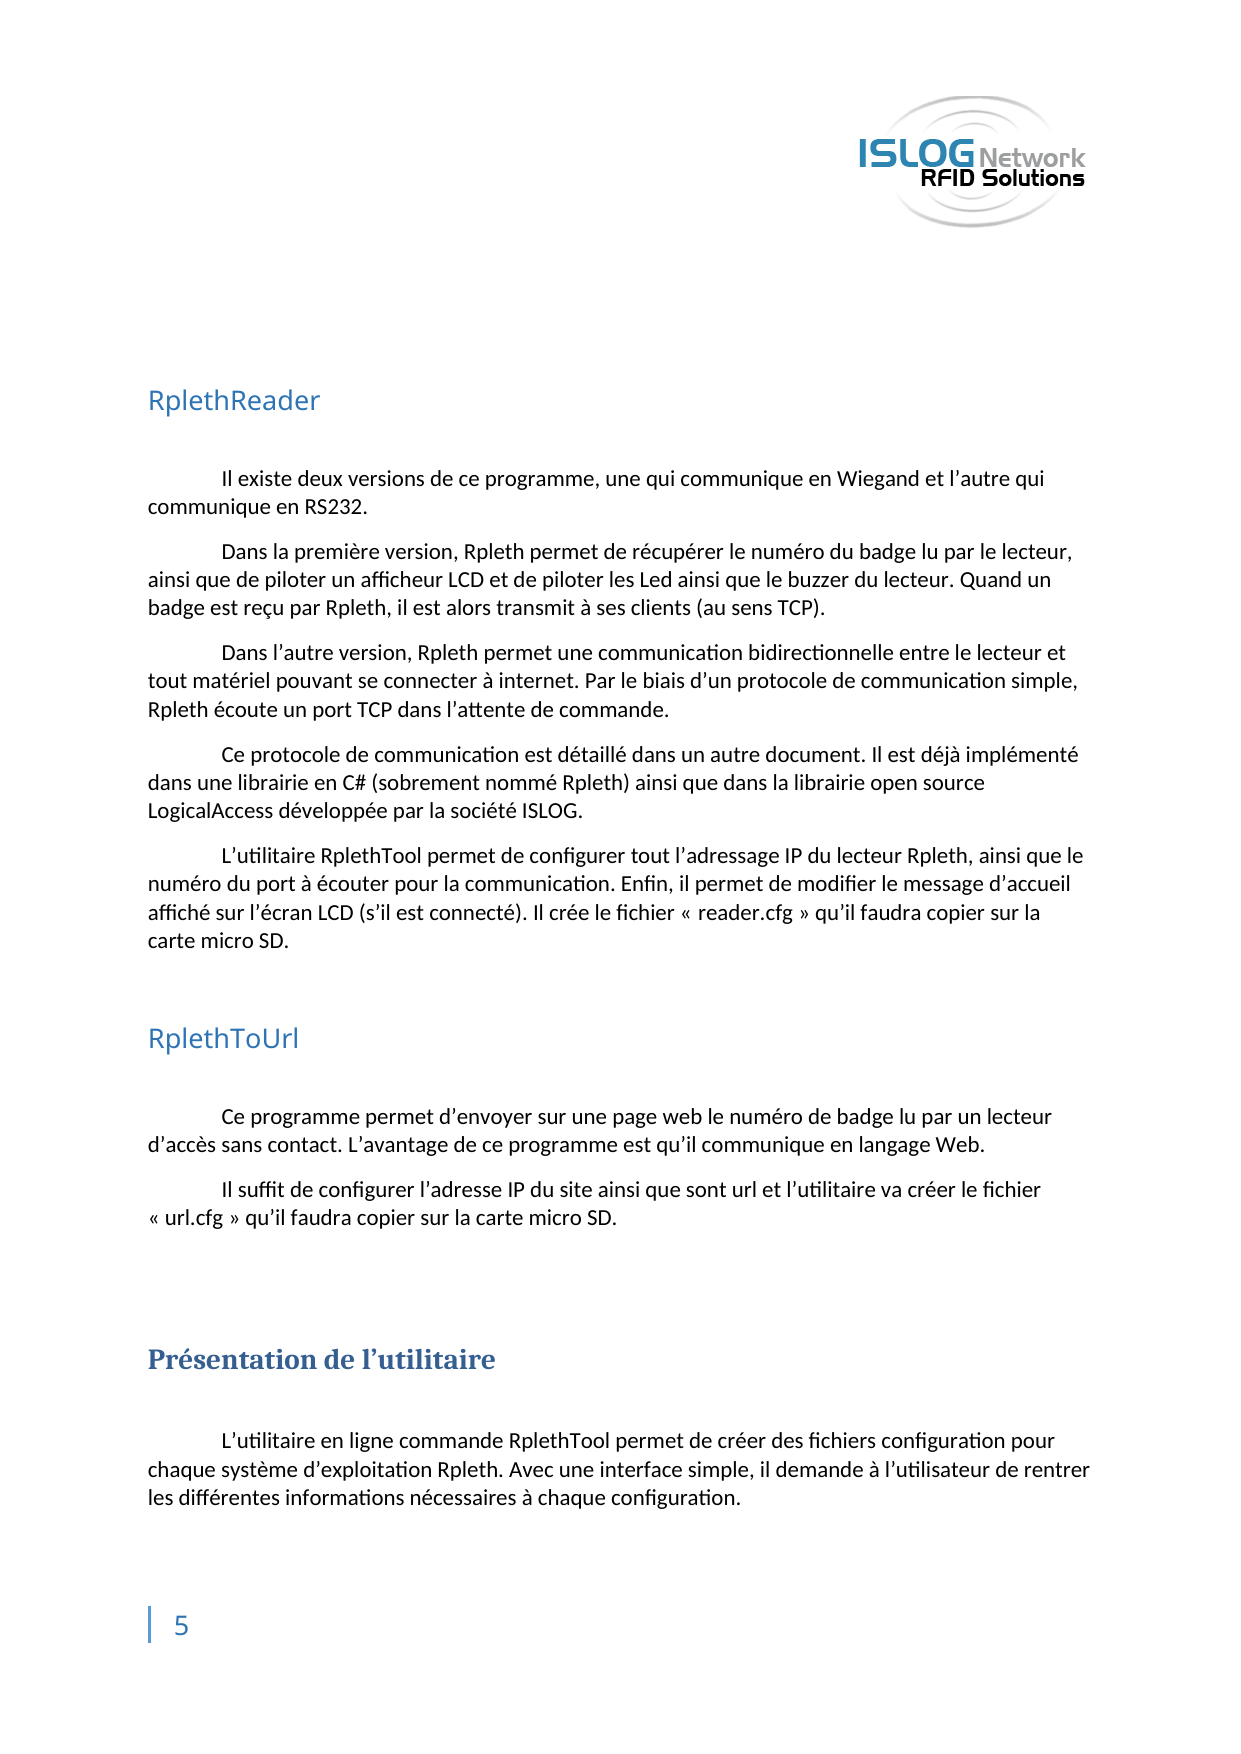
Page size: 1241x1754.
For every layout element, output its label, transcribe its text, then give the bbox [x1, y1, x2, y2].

text Ce protocole de communication est détaillé dans un autre document. Il est déjà implémenté dans une librairie en C# (sobrement nommé Rpleth) ainsi que dans la librairie open source LogicalAccess développée par la société ISLOG. [148, 740, 1093, 824]
subtitle RplethReader [148, 382, 1093, 419]
text Il suffit de configurer l’adresse IP du site ainsi que sont url et l’utilitaire va créer le fichier « url.cfg » qu’il faudra copier sur la carte micro SD. [148, 1175, 1093, 1231]
subtitle RplethToUrl [148, 1020, 1093, 1057]
text Ce programme permet d’envoyer sur une page web le numéro de badge lu par un lecteur d’accès sans contact. L’avantage de ce programme est qu’il communique en langage Web. [148, 1102, 1093, 1158]
text Dans la première version, Rpleth permet de récupérer le numéro du badge lu par le lecteur, ainsi que de piloter un afficheur LCD et de piloter les Led ainsi que le buzzer du lecteur. Quand un badge est reçu par Rpleth, il est alors transmit à ses clients (au sens TCP). [148, 537, 1093, 622]
text L’utilitaire en ligne commande RplethTool permet de créer des fichiers configuration pour chaque système d’exploitation Rpleth. Avec une interface simple, il demande à l’utilisateur de rentrer les différentes informations nécessaires à chaque configuration. [148, 1426, 1093, 1511]
text Il existe deux versions de ce programme, une qui communique en Wiegand et l’autre qui communique en RS232. [148, 464, 1093, 520]
subtitle Présentation de l’utilitaire [148, 1343, 1093, 1377]
text L’utilitaire RplethTool permet de configurer tout l’adressage IP du lecteur Rpleth, ainsi que le numéro du port à écouter pour la communication. Enfin, il permet de modifier le message d’accueil affiché sur l’écran LCD (s’il est connecté). Il crée le fichier « reader.cfg » qu’il faudra copier sur la carte micro SD. [148, 841, 1093, 954]
text Dans l’autre version, Rpleth permet une communication bidirectionnelle entre le lecteur et tout matériel pouvant se connecter à internet. Par le biais d’un protocole de communication simple, Rpleth écoute un port TCP dans l’attente de commande. [148, 638, 1093, 723]
